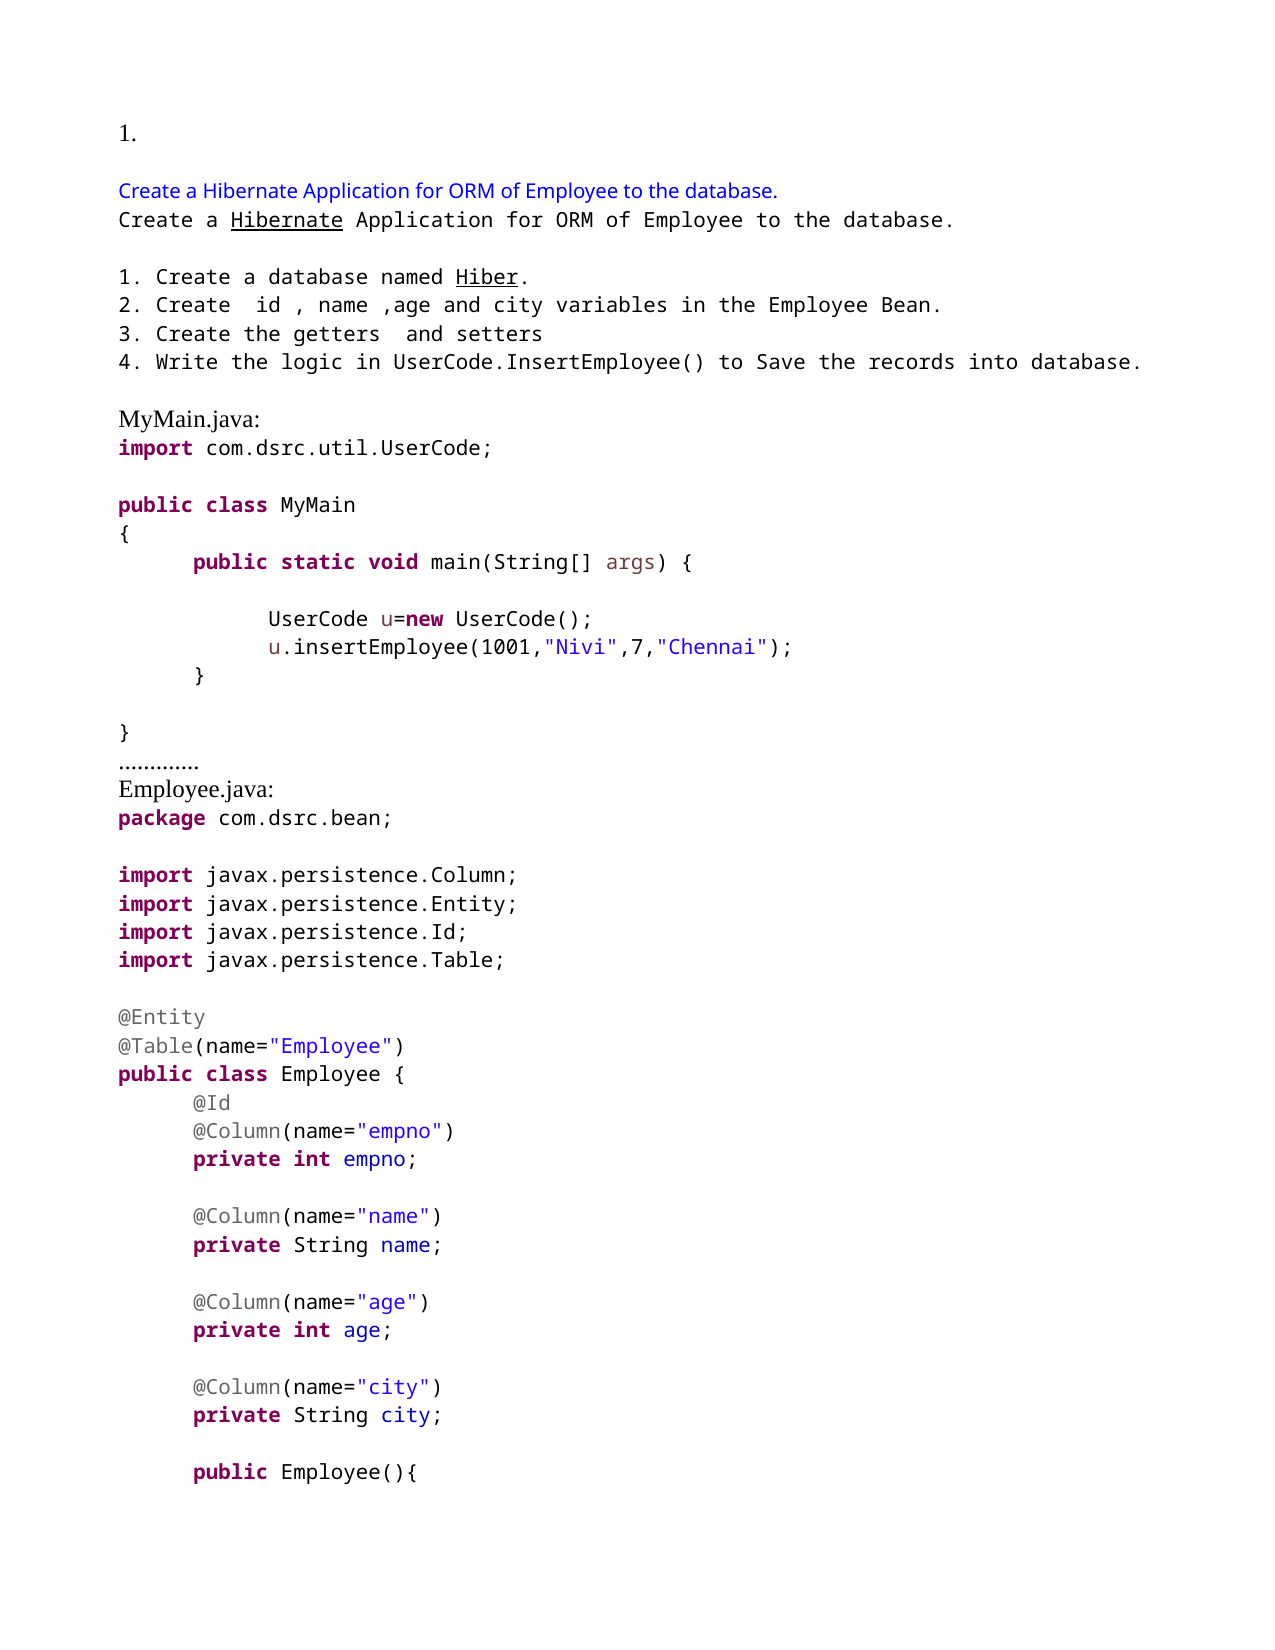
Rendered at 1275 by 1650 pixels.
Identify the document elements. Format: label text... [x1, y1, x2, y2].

text } [118, 661, 1157, 689]
text package com.dsrc.bean; [118, 803, 1157, 832]
text public class Employee { [118, 1059, 1157, 1088]
text public Employee(){ [118, 1457, 1157, 1486]
text u.insertEmployee(1001,"Nivi",7,"Chennai"); [118, 632, 1157, 661]
text @Column(name="age") [118, 1287, 1157, 1315]
text MyMain.java: [118, 404, 1157, 433]
text UserCode u=new UserCode(); [118, 604, 1157, 632]
text 3. Create the getters and setters [118, 319, 1157, 347]
text @Column(name="city") [118, 1372, 1157, 1401]
text Employee.java: [118, 774, 1157, 803]
text @Id [118, 1088, 1157, 1116]
text 4. Write the logic in UserCode.InsertEmployee() to Save the records into database. [118, 347, 1157, 376]
text { [118, 518, 1157, 547]
text import com.dsrc.util.UserCode; [118, 433, 1157, 461]
text @Column(name="name") [118, 1201, 1157, 1230]
text @Table(name="Employee") [118, 1031, 1157, 1059]
text import javax.persistence.Column; [118, 860, 1157, 889]
text } [118, 717, 1157, 746]
text Create a Hibernate Application for ORM of Employee to the database. [118, 205, 1157, 233]
text private int age; [118, 1315, 1157, 1344]
text 1. Create a database named Hiber. [118, 262, 1157, 290]
text 2. Create id , name ,age and city variables in the Employee Bean. [118, 290, 1157, 319]
text import javax.persistence.Table; [118, 946, 1157, 974]
text private String name; [118, 1230, 1157, 1258]
text @Column(name="empno") [118, 1116, 1157, 1144]
text public class MyMain [118, 490, 1157, 518]
text Create a Hibernate Application for ORM of Employee to the database. [118, 147, 1157, 205]
text import javax.persistence.Entity; [118, 889, 1157, 917]
text @Entity [118, 1002, 1157, 1031]
text import javax.persistence.Id; [118, 917, 1157, 946]
text public static void main(String[] args) { [118, 547, 1157, 575]
text private String city; [118, 1401, 1157, 1429]
text ............. [118, 746, 1157, 774]
text 1. [118, 118, 1157, 147]
text private int empno; [118, 1144, 1157, 1173]
